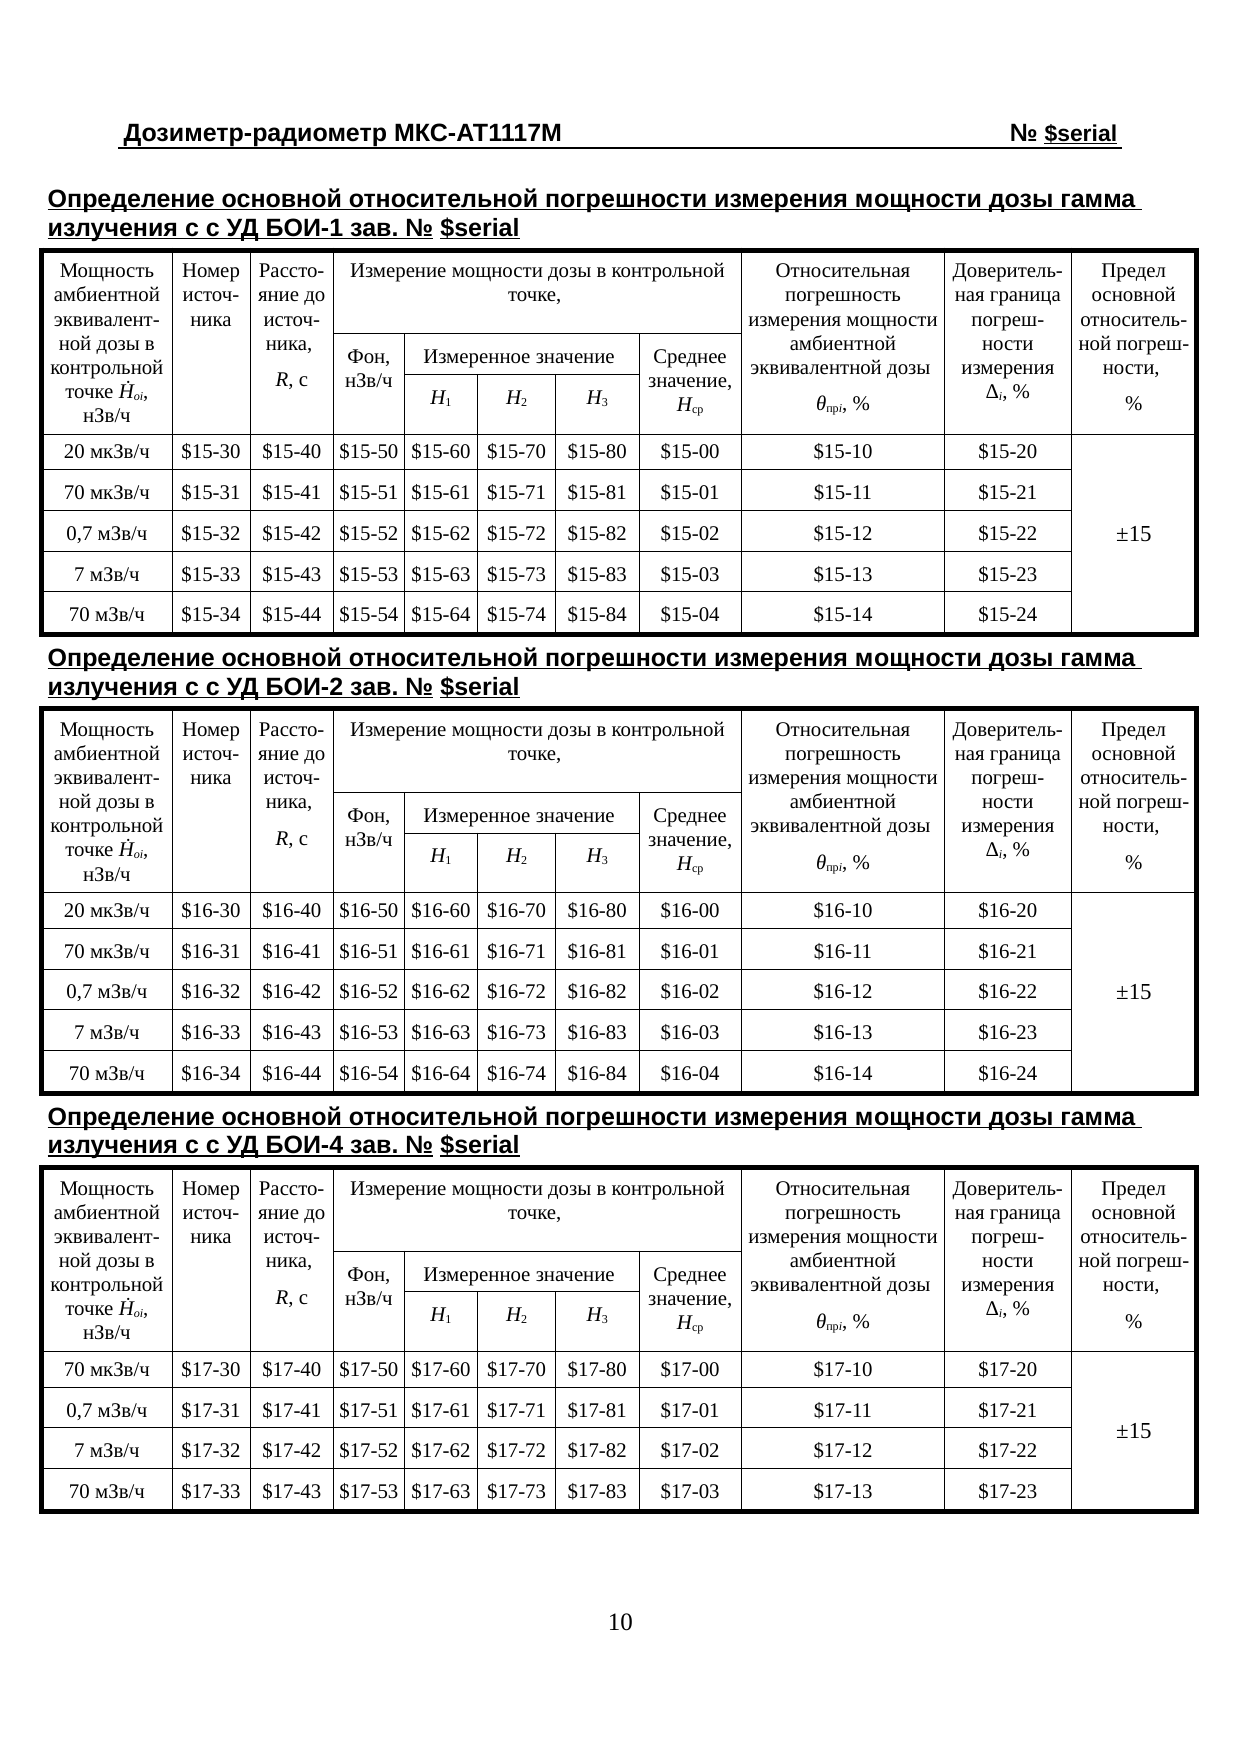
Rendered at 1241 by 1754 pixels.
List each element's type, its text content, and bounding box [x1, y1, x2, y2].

table_header Определение основной относительной погрешности измерения мощности дозы гамма излучения с с УД БОИ-4 зав. № $serial [42, 1096, 1196, 1165]
table_cell $15-24 [945, 592, 1071, 632]
table_cell $16-24 [945, 1051, 1071, 1091]
table_cell Фон, нЗв/ч [334, 334, 404, 433]
table_cell $16-04 [640, 1051, 741, 1091]
table_cell 70 мкЗв/ч [44, 929, 172, 968]
table_cell Доверитель-ная граница погреш-ности измерения Δi, % [945, 253, 1071, 433]
table_cell $17-23 [945, 1469, 1071, 1509]
table_cell $15-43 [251, 552, 333, 591]
table_cell Измерение мощности дозы в контрольной точке, [334, 1170, 741, 1251]
table_cell $15-81 [556, 470, 639, 510]
table_cell $17-80 [556, 1352, 639, 1387]
table_cell $17-13 [742, 1469, 944, 1509]
table_cell $15-33 [173, 552, 250, 591]
table_cell $15-23 [945, 552, 1071, 591]
table_cell $15-21 [945, 470, 1071, 510]
table_cell $16-84 [556, 1051, 639, 1091]
table_cell $15-71 [478, 470, 555, 510]
table_cell $17-61 [405, 1388, 477, 1427]
table_cell $16-13 [742, 1010, 944, 1050]
table_cell $16-73 [478, 1010, 555, 1050]
table_cell $17-03 [640, 1469, 741, 1509]
table_cell $15-41 [251, 470, 333, 510]
table_cell Измеренное значение [405, 1252, 639, 1291]
table_cell $17-63 [405, 1469, 477, 1509]
table_cell $16-54 [334, 1051, 404, 1091]
table_cell $17-60 [405, 1352, 477, 1387]
table_header Определение основной относительной погрешности измерения мощности дозы гамма излучения с с УД БОИ-2 зав. № $serial [42, 637, 1196, 706]
table_cell $16-14 [742, 1051, 944, 1091]
table_cell Относительная погрешность измерения мощности амбиентной эквивалентной дозы θпрi, % [742, 1170, 944, 1351]
table_cell $15-54 [334, 592, 404, 632]
table_cell $17-30 [173, 1352, 250, 1387]
table_cell $17-22 [945, 1428, 1071, 1468]
table_cell $16-62 [405, 970, 477, 1009]
table_cell $17-82 [556, 1428, 639, 1468]
table_cell $16-30 [173, 893, 250, 928]
table_cell $15-30 [173, 435, 250, 469]
table_cell Среднее значение, Hср [640, 334, 741, 433]
table_cell $17-02 [640, 1428, 741, 1468]
table_cell $16-41 [251, 929, 333, 968]
table_cell $16-53 [334, 1010, 404, 1050]
table_cell $15-62 [405, 511, 477, 551]
table_cell H2 [478, 375, 555, 433]
table_cell H3 [556, 375, 639, 433]
table_cell 70 мкЗв/ч [44, 1352, 172, 1387]
table_cell Мощность амбиентной эквивалент-ной дозы в контрольной точке Ḣoi, нЗв/ч [44, 253, 172, 433]
table_cell $15-02 [640, 511, 741, 551]
table_cell $15-10 [742, 435, 944, 469]
table_cell $16-20 [945, 893, 1071, 928]
table_cell 70 мкЗв/ч [44, 470, 172, 510]
table_cell $16-60 [405, 893, 477, 928]
table_cell 20 мкЗв/ч [44, 893, 172, 928]
table_cell 70 мЗв/ч [44, 1469, 172, 1509]
table_cell $17-12 [742, 1428, 944, 1468]
table_cell $17-00 [640, 1352, 741, 1387]
table_cell $16-72 [478, 970, 555, 1009]
table_cell $16-22 [945, 970, 1071, 1009]
table_cell ±15 [1072, 893, 1194, 1091]
table_cell $15-51 [334, 470, 404, 510]
table_cell $15-14 [742, 592, 944, 632]
table_cell 70 мЗв/ч [44, 592, 172, 632]
table_cell $15-13 [742, 552, 944, 591]
table_cell $16-03 [640, 1010, 741, 1050]
table_cell $17-72 [478, 1428, 555, 1468]
table_cell $17-40 [251, 1352, 333, 1387]
table_cell $17-52 [334, 1428, 404, 1468]
table_cell $15-42 [251, 511, 333, 551]
table_cell $17-20 [945, 1352, 1071, 1387]
table_cell $16-43 [251, 1010, 333, 1050]
table_cell Доверитель-ная граница погреш-ности измерения Δi, % [945, 711, 1071, 892]
table_cell $15-01 [640, 470, 741, 510]
table_header Определение основной относительной погрешности измерения мощности дозы гамма излучения с с УД БОИ-1 зав. № $serial [42, 179, 1196, 247]
table_cell H2 [478, 834, 555, 892]
table_cell Относительная погрешность измерения мощности амбиентной эквивалентной дозы θпрi, % [742, 711, 944, 892]
table_cell $17-01 [640, 1388, 741, 1427]
table_cell $16-80 [556, 893, 639, 928]
table_cell $15-34 [173, 592, 250, 632]
table_cell $17-51 [334, 1388, 404, 1427]
table_cell $17-11 [742, 1388, 944, 1427]
table_cell $15-52 [334, 511, 404, 551]
table_cell ±15 [1072, 1352, 1194, 1509]
table_cell $15-80 [556, 435, 639, 469]
table_cell $17-53 [334, 1469, 404, 1509]
table_cell $16-34 [173, 1051, 250, 1091]
table_cell $16-64 [405, 1051, 477, 1091]
table_cell $16-10 [742, 893, 944, 928]
table_cell $17-41 [251, 1388, 333, 1427]
table_cell Номер источ-ника [173, 253, 250, 433]
table_cell 7 мЗв/ч [44, 1010, 172, 1050]
table_cell $15-61 [405, 470, 477, 510]
table_cell $16-11 [742, 929, 944, 968]
table_cell $16-50 [334, 893, 404, 928]
table_cell $16-61 [405, 929, 477, 968]
table_cell Измеренное значение [405, 334, 639, 374]
table_cell $17-70 [478, 1352, 555, 1387]
table_cell H3 [556, 1292, 639, 1351]
table_cell $17-43 [251, 1469, 333, 1509]
table_cell $15-63 [405, 552, 477, 591]
table_cell $16-63 [405, 1010, 477, 1050]
table_cell $17-62 [405, 1428, 477, 1468]
table_cell $15-03 [640, 552, 741, 591]
table_cell $15-12 [742, 511, 944, 551]
table_cell $15-50 [334, 435, 404, 469]
table_cell $16-12 [742, 970, 944, 1009]
table_cell $15-73 [478, 552, 555, 591]
table_cell Номер источ-ника [173, 1170, 250, 1351]
table_cell $15-84 [556, 592, 639, 632]
table_cell $17-10 [742, 1352, 944, 1387]
table_cell 0,7 мЗв/ч [44, 970, 172, 1009]
table_cell $17-32 [173, 1428, 250, 1468]
table_cell $16-51 [334, 929, 404, 968]
table_cell $16-42 [251, 970, 333, 1009]
table_cell $15-20 [945, 435, 1071, 469]
table_cell $17-31 [173, 1388, 250, 1427]
table_cell $16-44 [251, 1051, 333, 1091]
table_cell $16-21 [945, 929, 1071, 968]
table_cell $17-50 [334, 1352, 404, 1387]
table_cell 0,7 мЗв/ч [44, 511, 172, 551]
table_cell 0,7 мЗв/ч [44, 1388, 172, 1427]
table_cell $16-71 [478, 929, 555, 968]
table_cell Измеренное значение [405, 793, 639, 832]
table_cell Рассто-яние до источ-ника, R, с [251, 1170, 333, 1351]
table_cell Предел основной относитель-ной погреш-ности, % [1072, 253, 1194, 433]
table_cell 7 мЗв/ч [44, 1428, 172, 1468]
table_cell Фон, нЗв/ч [334, 1252, 404, 1351]
table_cell $16-33 [173, 1010, 250, 1050]
table_cell Предел основной относитель-ной погреш-ности, % [1072, 711, 1194, 892]
table_cell $17-81 [556, 1388, 639, 1427]
table_cell $16-02 [640, 970, 741, 1009]
table_cell $15-74 [478, 592, 555, 632]
table_cell $15-60 [405, 435, 477, 469]
table_cell $16-70 [478, 893, 555, 928]
table_cell Измерение мощности дозы в контрольной точке, [334, 711, 741, 792]
table_cell Предел основной относитель-ной погреш-ности, % [1072, 1170, 1194, 1351]
table_cell $17-83 [556, 1469, 639, 1509]
table_cell $17-33 [173, 1469, 250, 1509]
table_cell H3 [556, 834, 639, 892]
table_cell $16-01 [640, 929, 741, 968]
table_cell $15-82 [556, 511, 639, 551]
table_cell 7 мЗв/ч [44, 552, 172, 591]
table_cell $16-32 [173, 970, 250, 1009]
table_cell $15-72 [478, 511, 555, 551]
table_cell Рассто-яние до источ-ника, R, с [251, 711, 333, 892]
table_cell $15-00 [640, 435, 741, 469]
table_cell $16-00 [640, 893, 741, 928]
table_cell Мощность амбиентной эквивалент-ной дозы в контрольной точке Ḣoi, нЗв/ч [44, 711, 172, 892]
table_cell $16-23 [945, 1010, 1071, 1050]
table_cell ±15 [1072, 435, 1194, 632]
table_cell $16-81 [556, 929, 639, 968]
table_cell H2 [478, 1292, 555, 1351]
table_cell Доверитель-ная граница погреш-ности измерения Δi, % [945, 1170, 1071, 1351]
table_cell H1 [405, 1292, 477, 1351]
table_cell H1 [405, 834, 477, 892]
table_cell Измерение мощности дозы в контрольной точке, [334, 253, 741, 333]
table_cell Относительная погрешность измерения мощности амбиентной эквивалентной дозы θпрi, % [742, 253, 944, 433]
table_cell Номер источ-ника [173, 711, 250, 892]
table_cell Фон, нЗв/ч [334, 793, 404, 892]
table_cell $17-71 [478, 1388, 555, 1427]
table_cell $16-83 [556, 1010, 639, 1050]
table_cell $17-73 [478, 1469, 555, 1509]
table_cell $16-82 [556, 970, 639, 1009]
table_cell $15-83 [556, 552, 639, 591]
table_cell $17-42 [251, 1428, 333, 1468]
table_cell $16-74 [478, 1051, 555, 1091]
table_cell $16-31 [173, 929, 250, 968]
table_cell $15-04 [640, 592, 741, 632]
table_cell $15-40 [251, 435, 333, 469]
table_cell $15-11 [742, 470, 944, 510]
table_cell $15-70 [478, 435, 555, 469]
table_cell $15-31 [173, 470, 250, 510]
table_cell $15-64 [405, 592, 477, 632]
table_cell $17-21 [945, 1388, 1071, 1427]
table_cell $15-44 [251, 592, 333, 632]
table_cell 20 мкЗв/ч [44, 435, 172, 469]
table_cell Мощность амбиентной эквивалент-ной дозы в контрольной точке Ḣoi, нЗв/ч [44, 1170, 172, 1351]
table_cell $15-22 [945, 511, 1071, 551]
table_cell Среднее значение, Hср [640, 1252, 741, 1351]
table_cell $16-52 [334, 970, 404, 1009]
table_cell Среднее значение, Hср [640, 793, 741, 892]
table_cell 70 мЗв/ч [44, 1051, 172, 1091]
table_cell H1 [405, 375, 477, 433]
table_cell $15-53 [334, 552, 404, 591]
table_cell Рассто-яние до источ-ника, R, с [251, 253, 333, 433]
table_cell $15-32 [173, 511, 250, 551]
table_cell $16-40 [251, 893, 333, 928]
